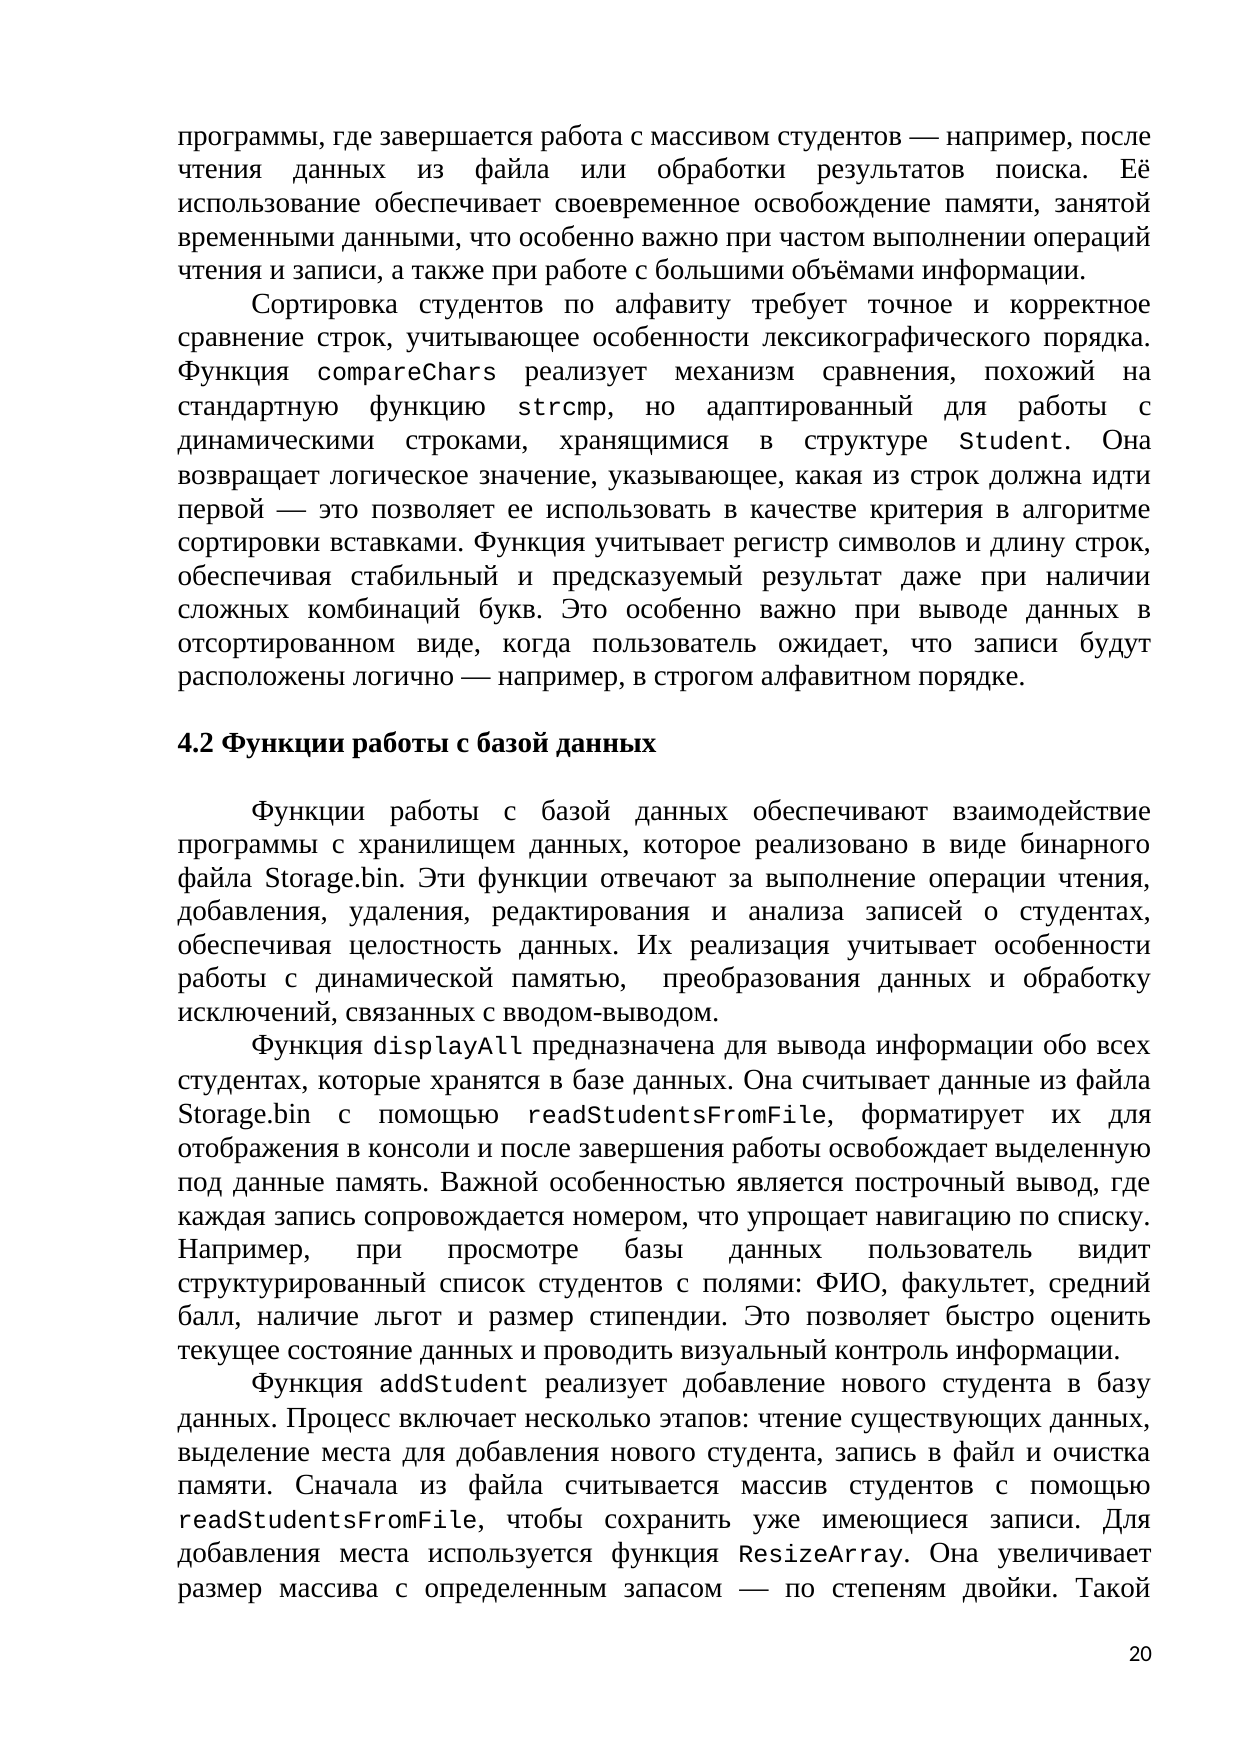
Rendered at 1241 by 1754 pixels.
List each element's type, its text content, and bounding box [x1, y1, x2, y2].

text Сортировка студентов по алфавиту требует точное и корректное сравнение строк, учитывающее особенности лексикографического порядка. Функция compareChars реализует механизм сравнения, похожий на стандартную функцию strcmp, но адаптированный для работы с динамическими строками, хранящимися в структуре Student. Она возвращает логическое значение, указывающее, какая из строк должна идти первой — это позволяет ее использовать в качестве критерия в алгоритме сортировки вставками. Функция учитывает регистр символов и длину строк, обеспечивая стабильный и предсказуемый результат даже при наличии сложных комбинаций букв. Это особенно важно при выводе данных в отсортированном виде, когда пользователь ожидает, что записи будут расположены логично — например, в строгом алфавитном порядке. [177, 286, 1152, 692]
text программы, где завершается работа с массивом студентов — например, после чтения данных из файла или обработки результатов поиска. Её использование обеспечивает своевременное освобождение памяти, занятой временными данными, что особенно важно при частом выполнении операций чтения и записи, а также при работе с большими объёмами информации. [177, 118, 1152, 286]
text Функция addStudent реализует добавление нового студента в базу данных. Процесс включает несколько этапов: чтение существующих данных, выделение места для добавления нового студента, запись в файл и очистка памяти. Сначала из файла считывается массив студентов с помощью readStudentsFromFile, чтобы сохранить уже имеющиеся записи. Для добавления места используется функция ResizeArray. Она увеличивает размер массива с определенным запасом — по степеням двойки. Такой [177, 1365, 1152, 1604]
subtitle 4.2 Функции работы с базой данных [177, 726, 1152, 759]
text Функция displayAll предназначена для вывода информации обо всех студентах, которые хранятся в базе данных. Она считывает данные из файла Storage.bin с помощью readStudentsFromFile, форматирует их для отображения в консоли и после завершения работы освобождает выделенную под данные память. Важной особенностью является построчный вывод, где каждая запись сопровождается номером, что упрощает навигацию по списку. Например, при просмотре базы данных пользователь видит структурированный список студентов с полями: ФИО, факультет, средний балл, наличие льгот и размер стипендии. Это позволяет быстро оценить текущее состояние данных и проводить визуальный контроль информации. [177, 1027, 1152, 1365]
text Функции работы с базой данных обеспечивают взаимодействие программы с хранилищем данных, которое реализовано в виде бинарного файла Storage.bin. Эти функции отвечают за выполнение операции чтения, добавления, удаления, редактирования и анализа записей о студентах, обеспечивая целостность данных. Их реализация учитывает особенности работы с динамической памятью, преобразования данных и обработку исключений, связанных с вводом-выводом. [177, 793, 1152, 1027]
